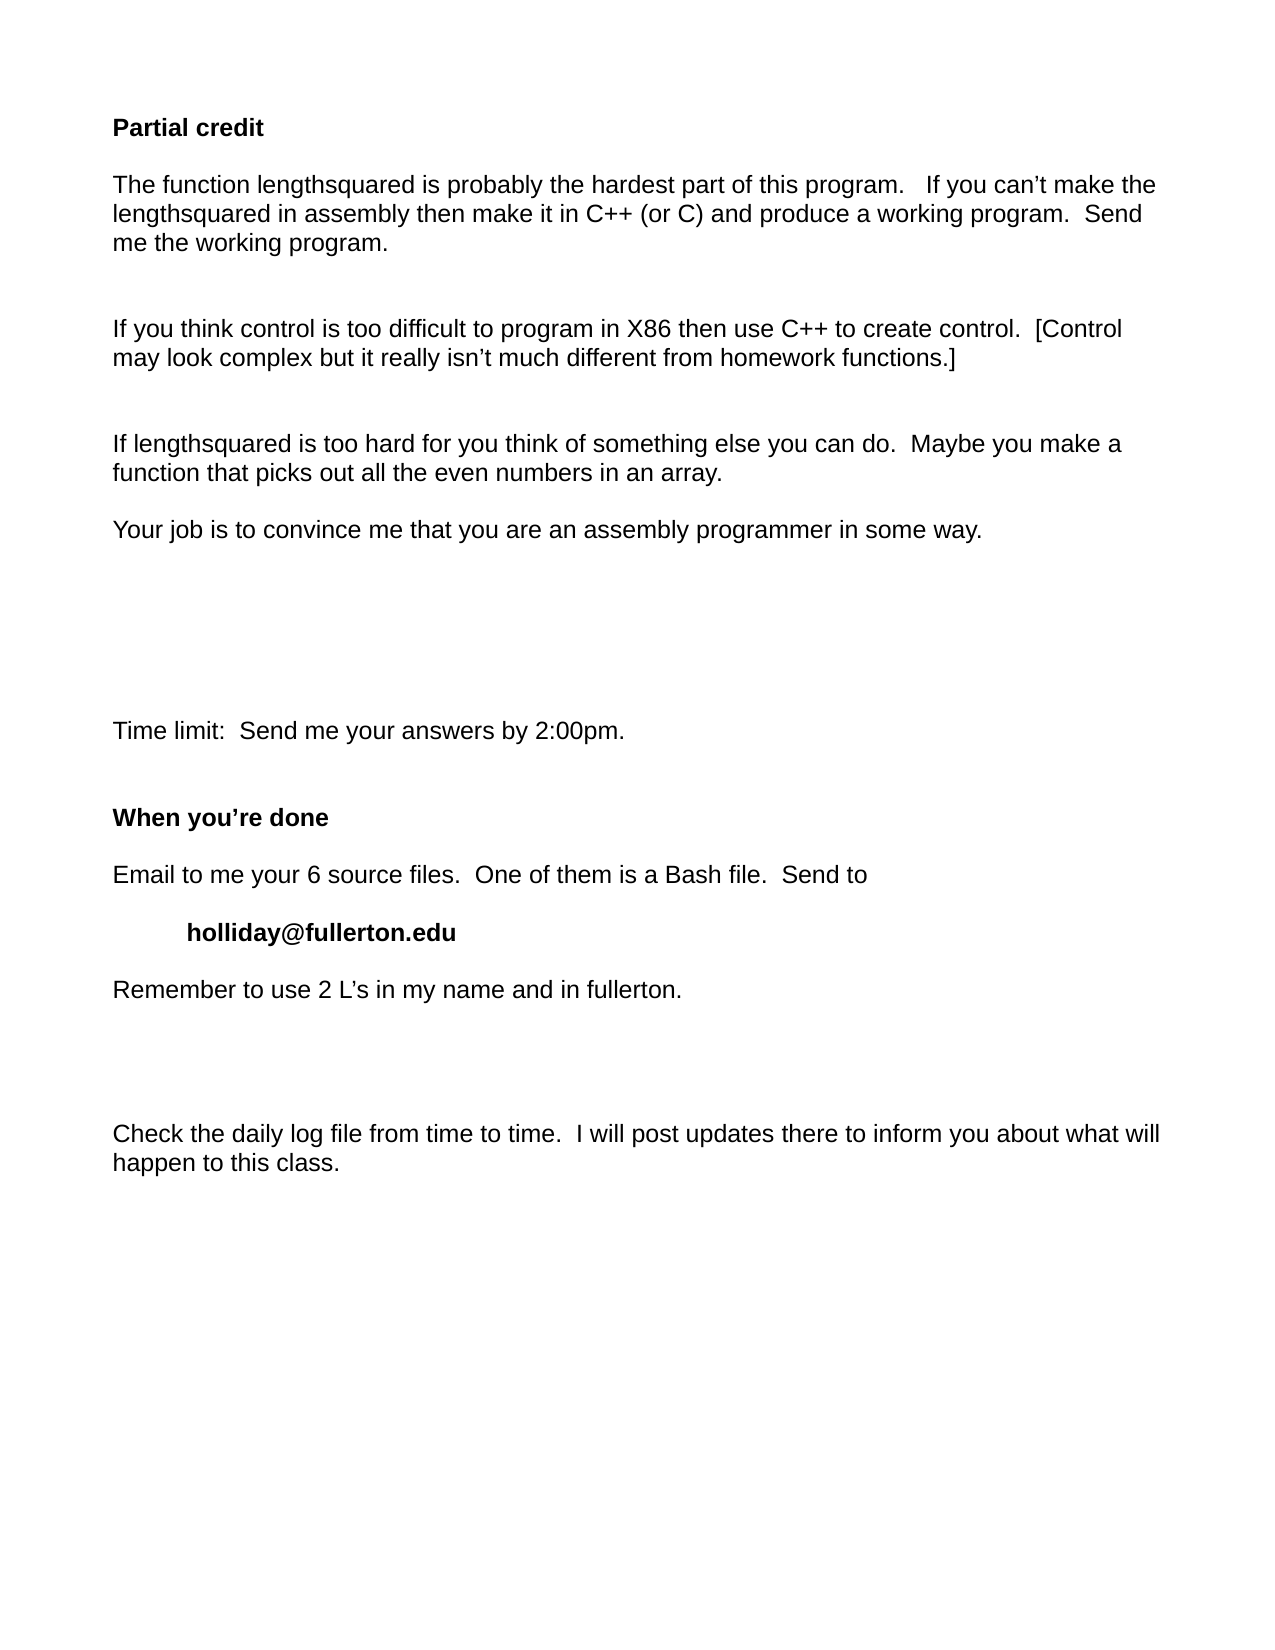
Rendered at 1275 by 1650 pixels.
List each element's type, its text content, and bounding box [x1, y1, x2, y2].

text holliday@fullerton.edu [112, 917, 1162, 946]
text Check the daily log file from time to time. I will post updates there to inform you about what will happen to this class. [112, 1119, 1162, 1176]
text Partial credit [112, 112, 1162, 141]
text Your job is to convince me that you are an assembly programmer in some way. [112, 515, 1162, 544]
text If you think control is too difficult to program in X86 then use C++ to create control. [Control may look complex but it really isn’t much different from homework functions.] [112, 314, 1162, 371]
text Email to me your 6 source files. One of them is a Bash file. Send to [112, 860, 1162, 889]
text Time limit: Send me your answers by 2:00pm. [112, 716, 1162, 745]
text The function lengthsquared is probably the hardest part of this program. If you can’t make the lengthsquared in assembly then make it in C++ (or C) and produce a working program. Send me the working program. [112, 170, 1162, 256]
text Remember to use 2 L’s in my name and in fullerton. [112, 975, 1162, 1004]
text If lengthsquared is too hard for you think of something else you can do. Maybe you make a function that picks out all the even numbers in an array. [112, 429, 1162, 486]
text When you’re done [112, 802, 1162, 831]
